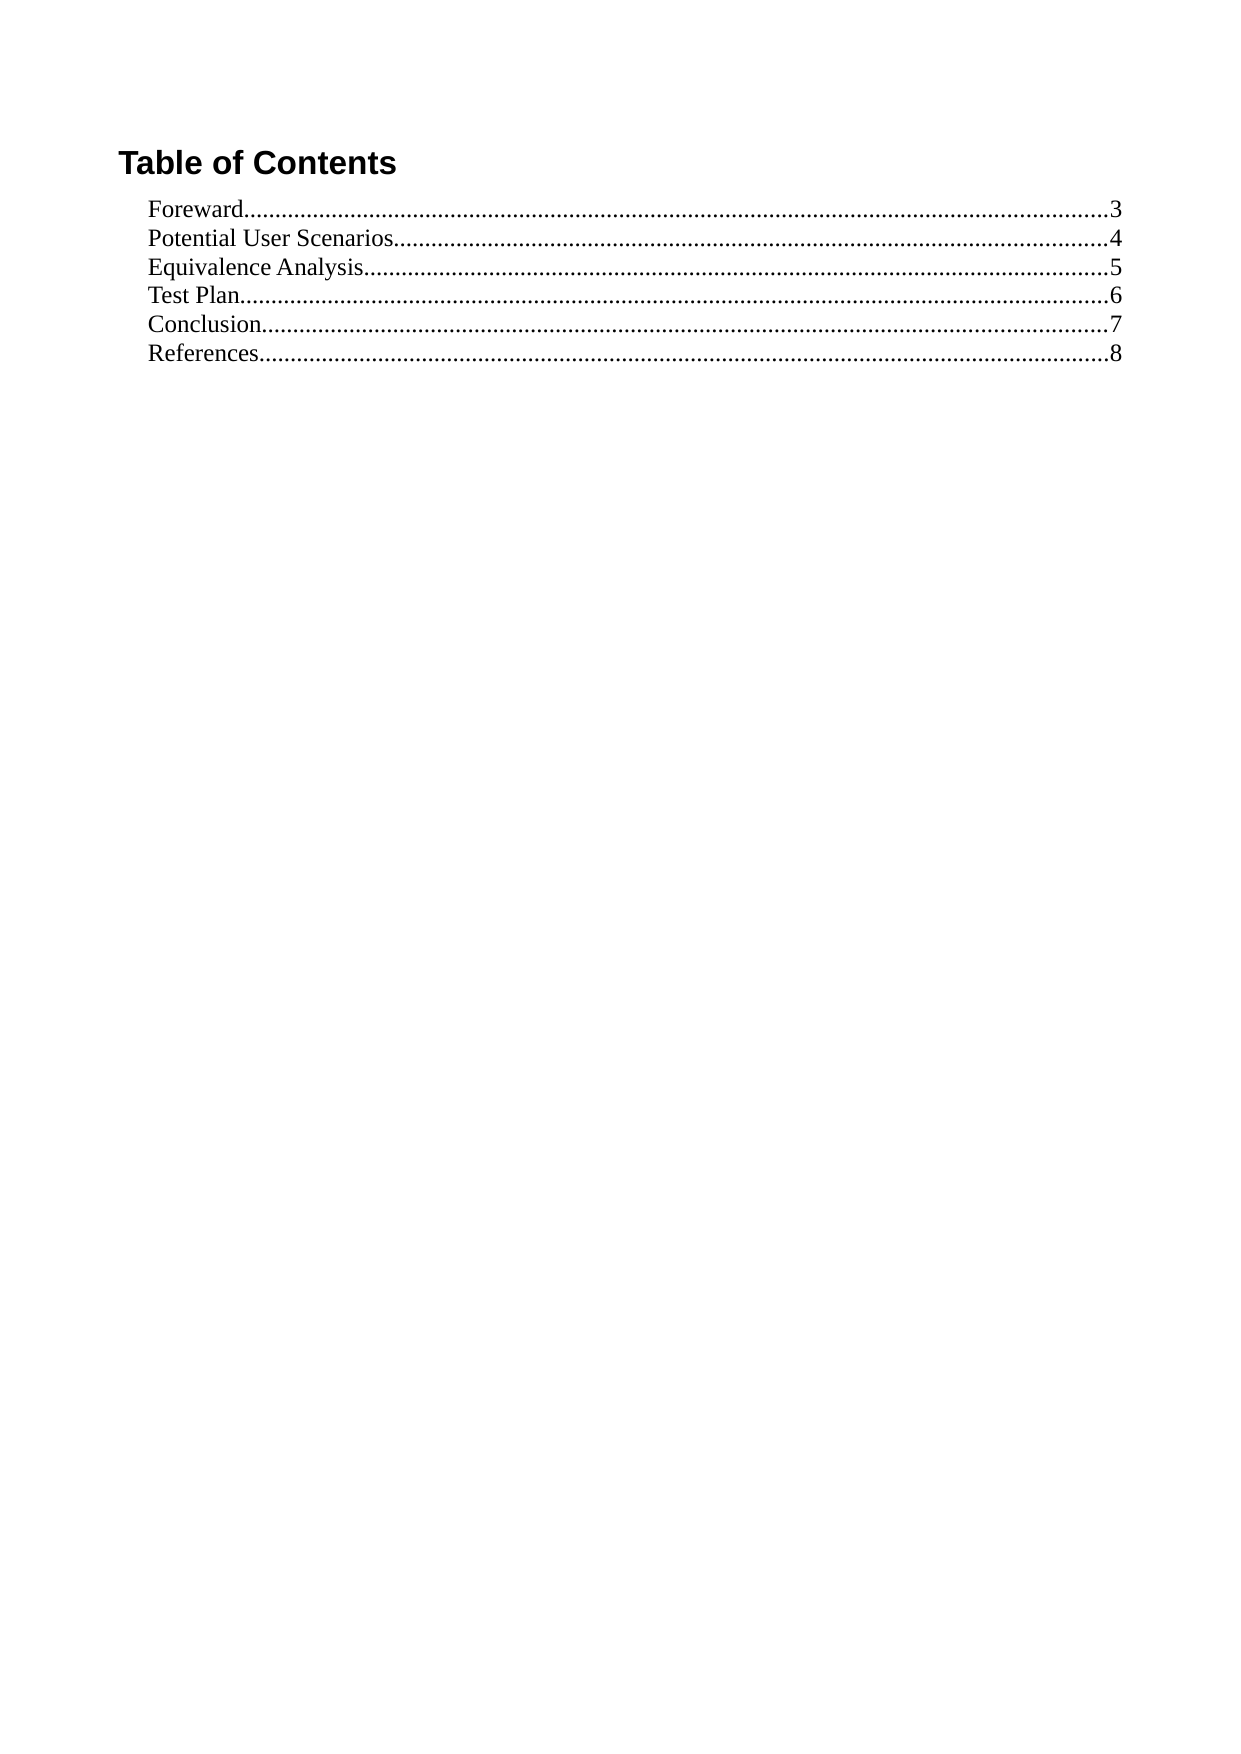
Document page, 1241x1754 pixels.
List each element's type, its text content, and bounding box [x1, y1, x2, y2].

text Potential User Scenarios 4 [148, 223, 1122, 252]
text Conclusion 7 [148, 309, 1122, 338]
text Foreward 3 [148, 194, 1122, 223]
text Test Plan 6 [148, 280, 1122, 309]
text Equivalence Analysis 5 [148, 252, 1122, 280]
subtitle Table of Contents [118, 143, 1122, 182]
text References 8 [148, 338, 1122, 367]
